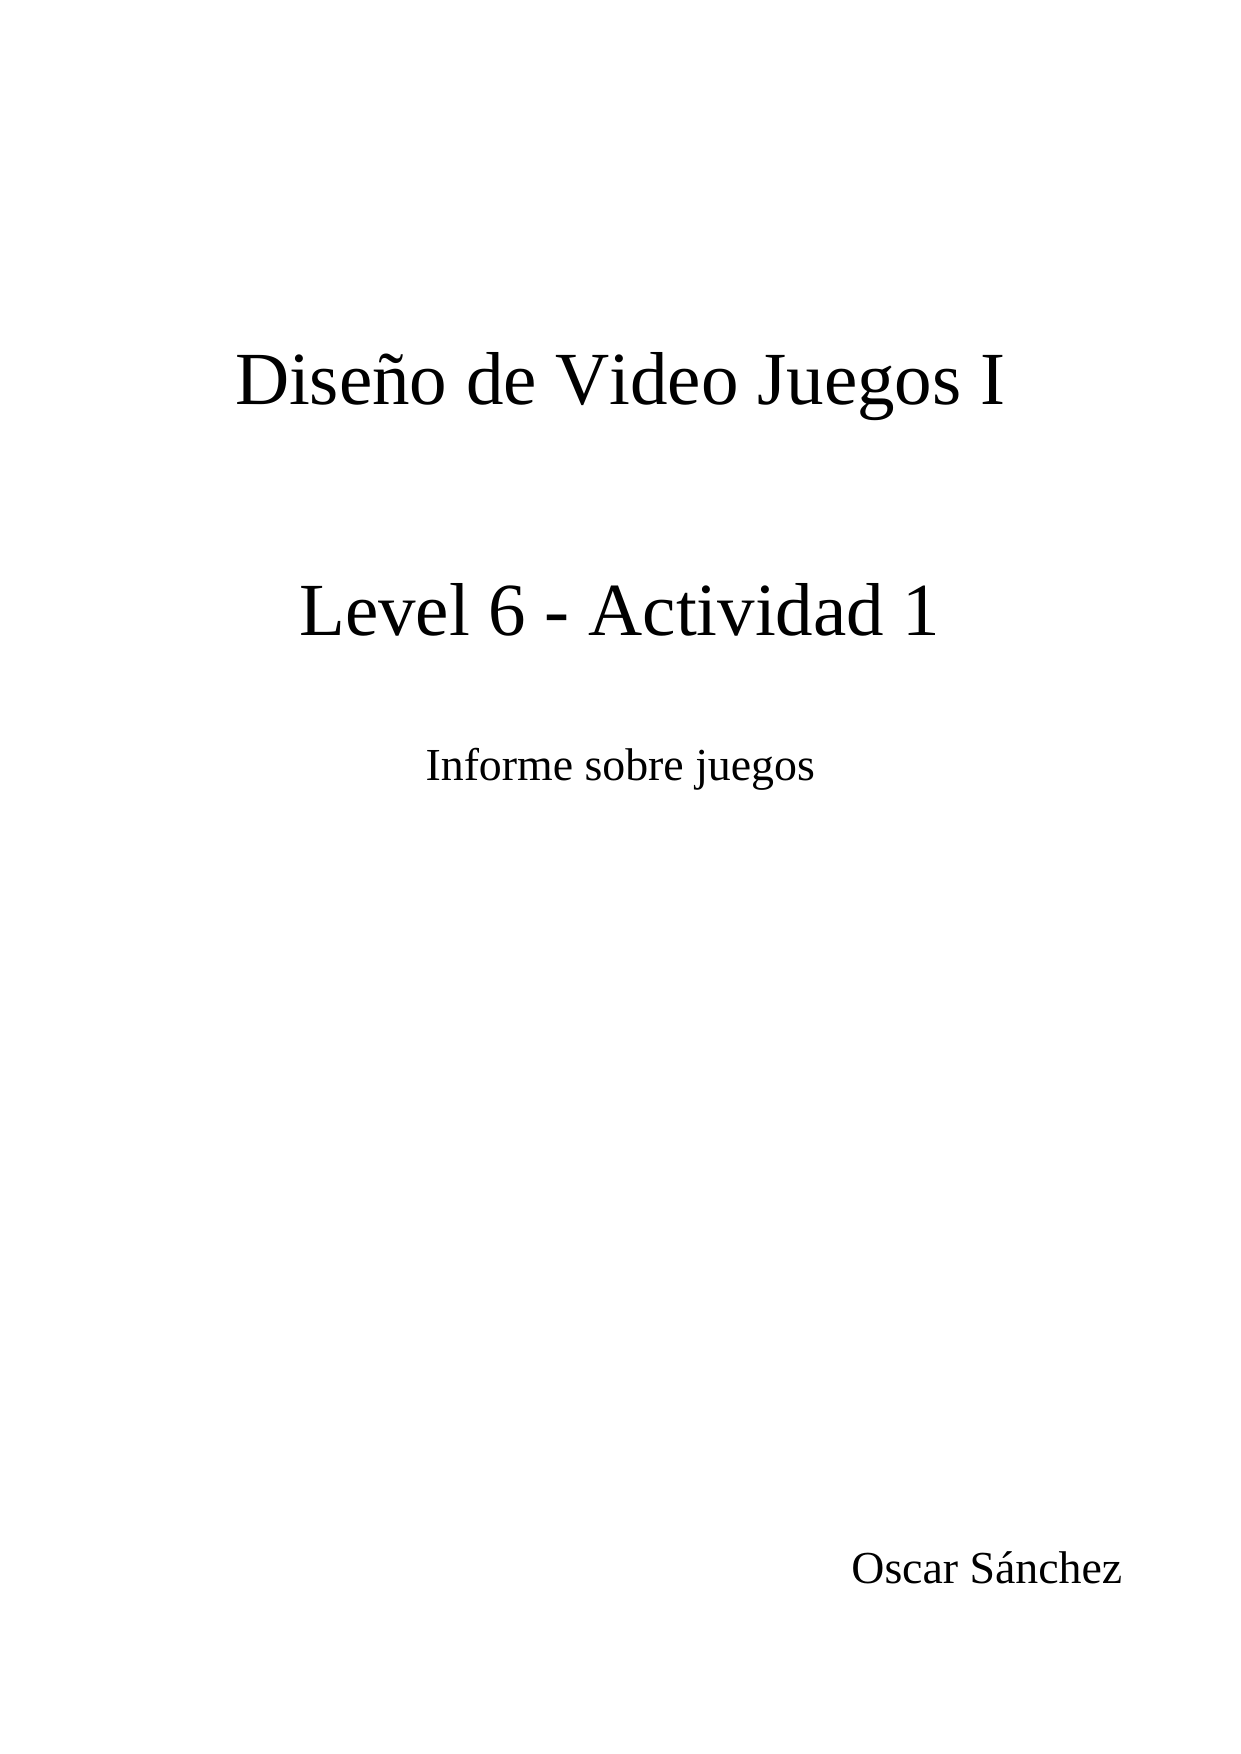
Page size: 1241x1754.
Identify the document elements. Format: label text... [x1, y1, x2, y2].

text Level 6 - Actividad 1 [118, 565, 1122, 652]
text Diseño de Video Juegos I [118, 335, 1122, 421]
text Informe sobre juegos [118, 738, 1122, 791]
text Oscar Sánchez [118, 1541, 1122, 1594]
